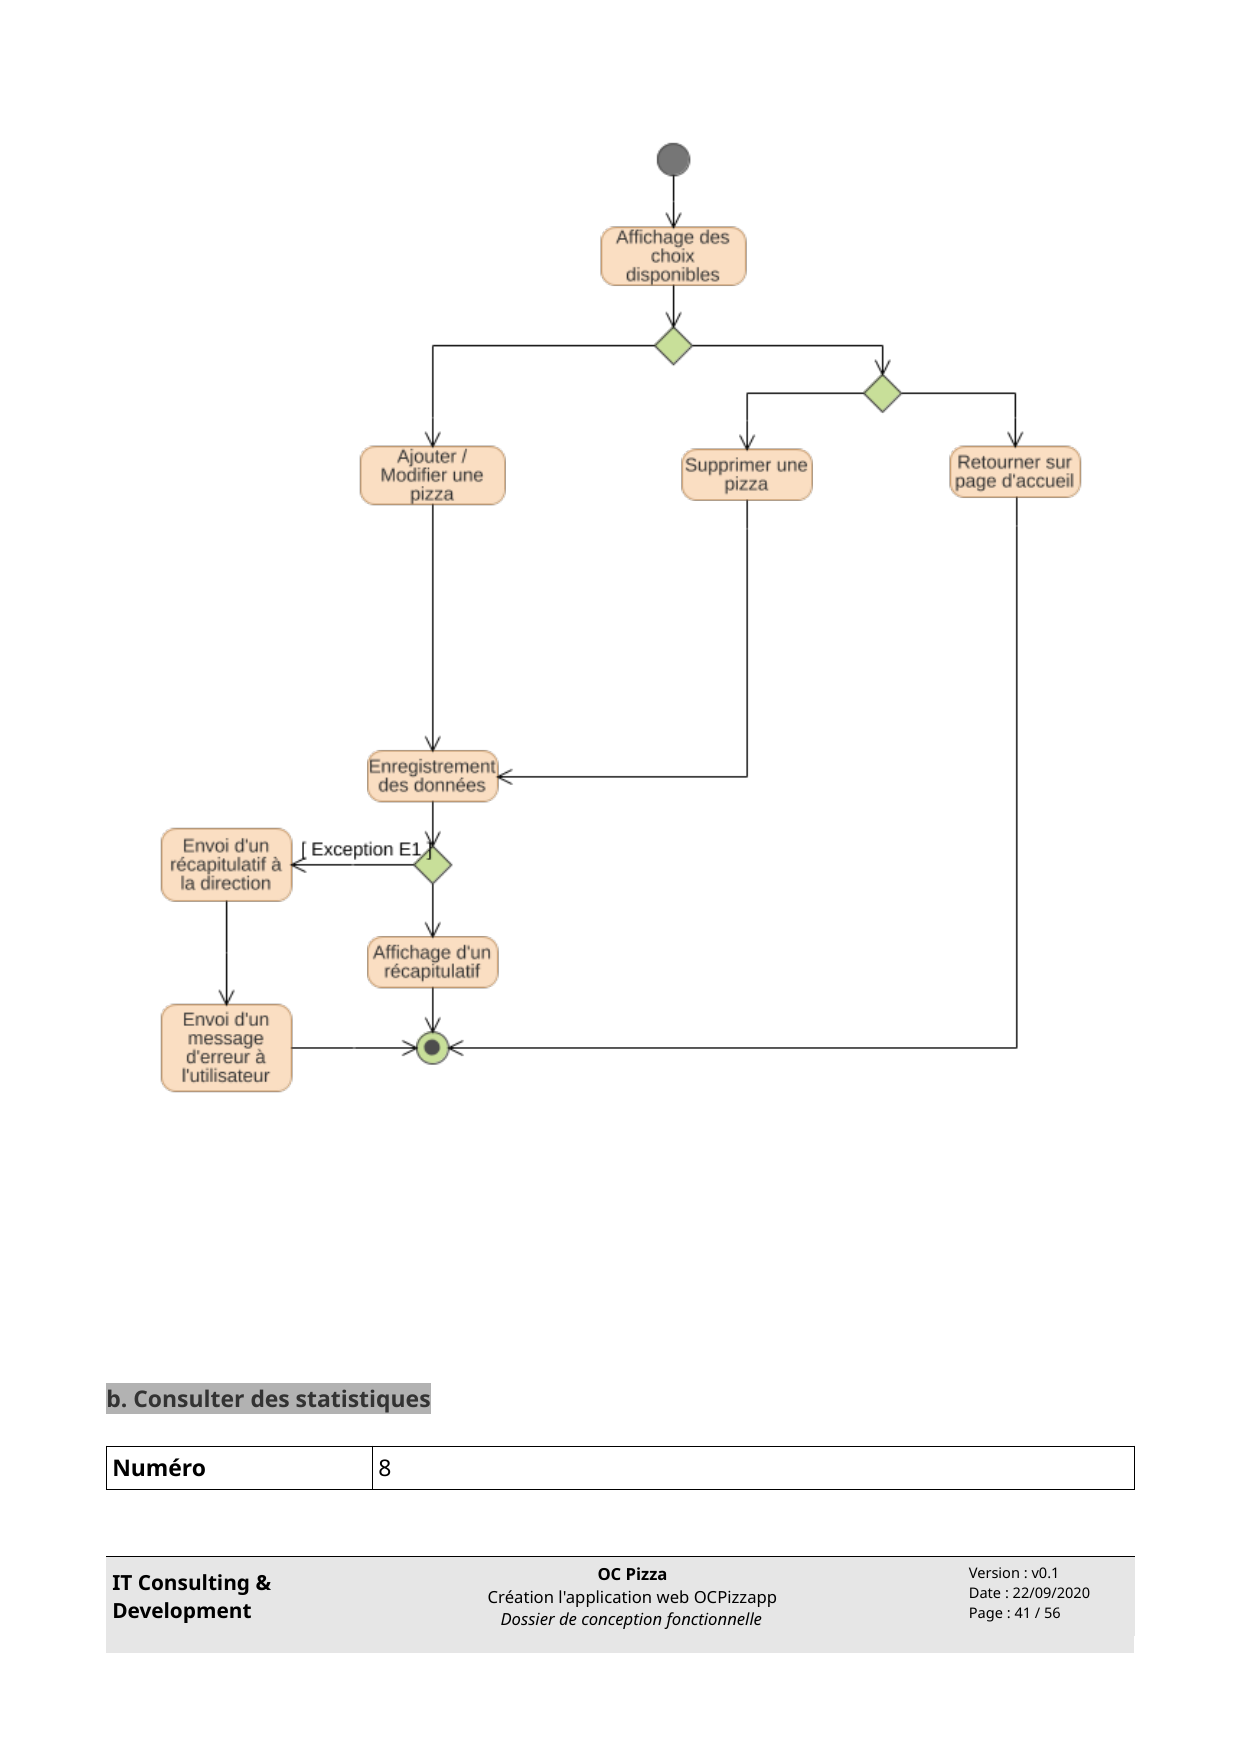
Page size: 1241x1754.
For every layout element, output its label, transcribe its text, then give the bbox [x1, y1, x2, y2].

table_header Numéro [107, 1447, 372, 1488]
text b. Consulter des statistiques [106, 1383, 1134, 1414]
table_header 8 [373, 1447, 1134, 1488]
picture [118, 100, 1123, 1134]
